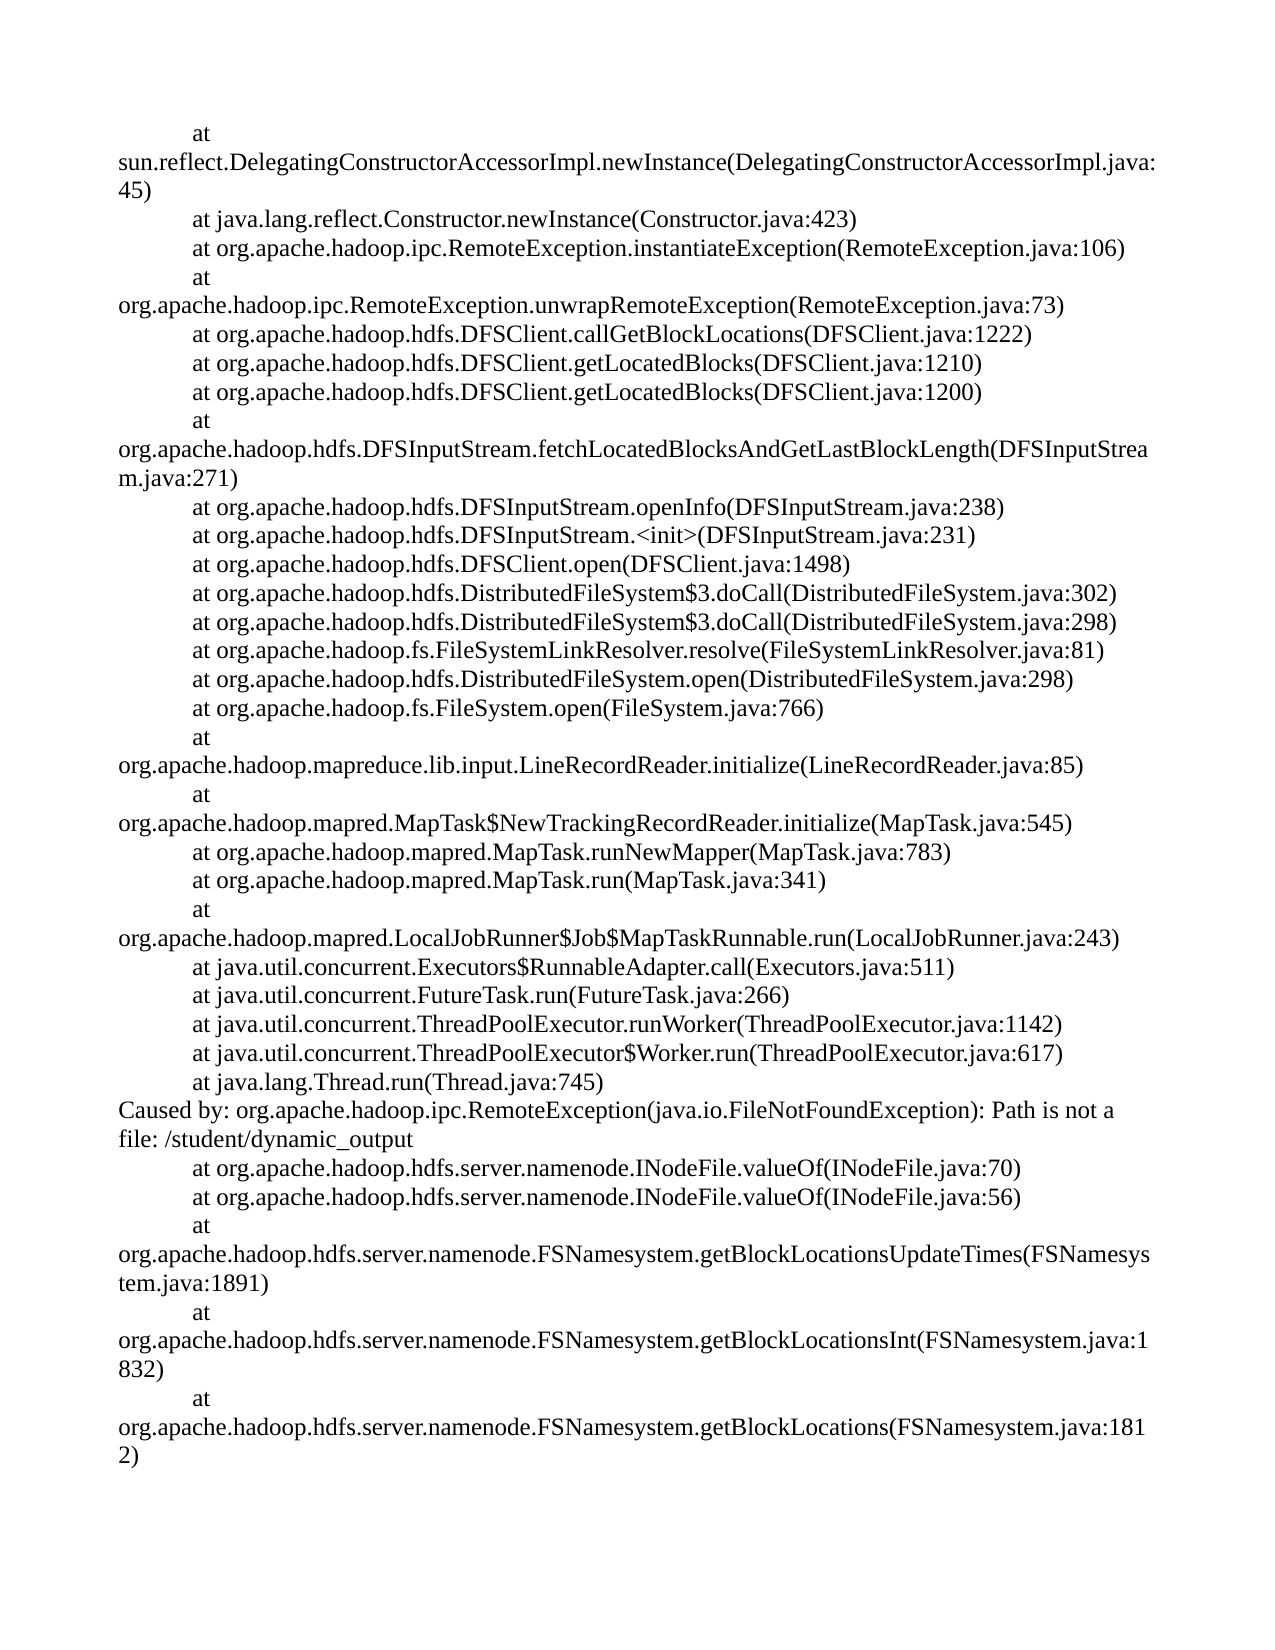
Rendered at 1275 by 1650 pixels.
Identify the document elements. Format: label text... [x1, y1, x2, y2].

text at org.apache.hadoop.mapred.MapTask$NewTrackingRecordReader.initialize(MapTask.java:545) [118, 779, 1157, 837]
text at org.apache.hadoop.hdfs.DFSClient.open(DFSClient.java:1498) [118, 549, 1157, 578]
text at org.apache.hadoop.hdfs.DFSInputStream.fetchLocatedBlocksAndGetLastBlockLength(DFSInputStream.java:271) [118, 406, 1157, 492]
text at org.apache.hadoop.hdfs.server.namenode.FSNamesystem.getBlockLocationsUpdateTimes(FSNamesystem.java:1891) [118, 1211, 1157, 1297]
text at org.apache.hadoop.mapred.MapTask.run(MapTask.java:341) [118, 866, 1157, 894]
text Caused by: org.apache.hadoop.ipc.RemoteException(java.io.FileNotFoundException): Path is not a file: /student/dynamic_output [118, 1096, 1157, 1153]
text at org.apache.hadoop.hdfs.DFSInputStream.openInfo(DFSInputStream.java:238) [118, 492, 1157, 521]
text at org.apache.hadoop.mapreduce.lib.input.LineRecordReader.initialize(LineRecordReader.java:85) [118, 722, 1157, 779]
text at org.apache.hadoop.hdfs.DFSInputStream.<init>(DFSInputStream.java:231) [118, 521, 1157, 549]
text at org.apache.hadoop.ipc.RemoteException.instantiateException(RemoteException.java:106) [118, 233, 1157, 262]
text at java.util.concurrent.FutureTask.run(FutureTask.java:266) [118, 981, 1157, 1009]
text at org.apache.hadoop.fs.FileSystemLinkResolver.resolve(FileSystemLinkResolver.java:81) [118, 636, 1157, 664]
text at org.apache.hadoop.mapred.MapTask.runNewMapper(MapTask.java:783) [118, 837, 1157, 866]
text at java.util.concurrent.Executors$RunnableAdapter.call(Executors.java:511) [118, 952, 1157, 981]
text at org.apache.hadoop.hdfs.server.namenode.FSNamesystem.getBlockLocationsInt(FSNamesystem.java:1832) [118, 1297, 1157, 1383]
text at java.lang.Thread.run(Thread.java:745) [118, 1067, 1157, 1096]
text at org.apache.hadoop.fs.FileSystem.open(FileSystem.java:766) [118, 693, 1157, 722]
text at java.util.concurrent.ThreadPoolExecutor.runWorker(ThreadPoolExecutor.java:1142) [118, 1009, 1157, 1038]
text at sun.reflect.DelegatingConstructorAccessorImpl.newInstance(DelegatingConstructorAccessorImpl.java:45) [118, 118, 1157, 204]
text at org.apache.hadoop.hdfs.DistributedFileSystem.open(DistributedFileSystem.java:298) [118, 664, 1157, 693]
text at java.lang.reflect.Constructor.newInstance(Constructor.java:423) [118, 204, 1157, 233]
text at org.apache.hadoop.hdfs.server.namenode.INodeFile.valueOf(INodeFile.java:70) [118, 1153, 1157, 1182]
text at org.apache.hadoop.hdfs.server.namenode.INodeFile.valueOf(INodeFile.java:56) [118, 1182, 1157, 1211]
text at org.apache.hadoop.hdfs.DFSClient.getLocatedBlocks(DFSClient.java:1210) [118, 348, 1157, 377]
text at org.apache.hadoop.hdfs.DistributedFileSystem$3.doCall(DistributedFileSystem.java:302) [118, 578, 1157, 607]
text at java.util.concurrent.ThreadPoolExecutor$Worker.run(ThreadPoolExecutor.java:617) [118, 1038, 1157, 1067]
text at org.apache.hadoop.hdfs.DFSClient.callGetBlockLocations(DFSClient.java:1222) [118, 319, 1157, 348]
text at org.apache.hadoop.mapred.LocalJobRunner$Job$MapTaskRunnable.run(LocalJobRunner.java:243) [118, 894, 1157, 952]
text at org.apache.hadoop.hdfs.DFSClient.getLocatedBlocks(DFSClient.java:1200) [118, 377, 1157, 406]
text at org.apache.hadoop.hdfs.server.namenode.FSNamesystem.getBlockLocations(FSNamesystem.java:1812) [118, 1383, 1157, 1469]
text at org.apache.hadoop.hdfs.DistributedFileSystem$3.doCall(DistributedFileSystem.java:298) [118, 607, 1157, 636]
text at org.apache.hadoop.ipc.RemoteException.unwrapRemoteException(RemoteException.java:73) [118, 262, 1157, 319]
